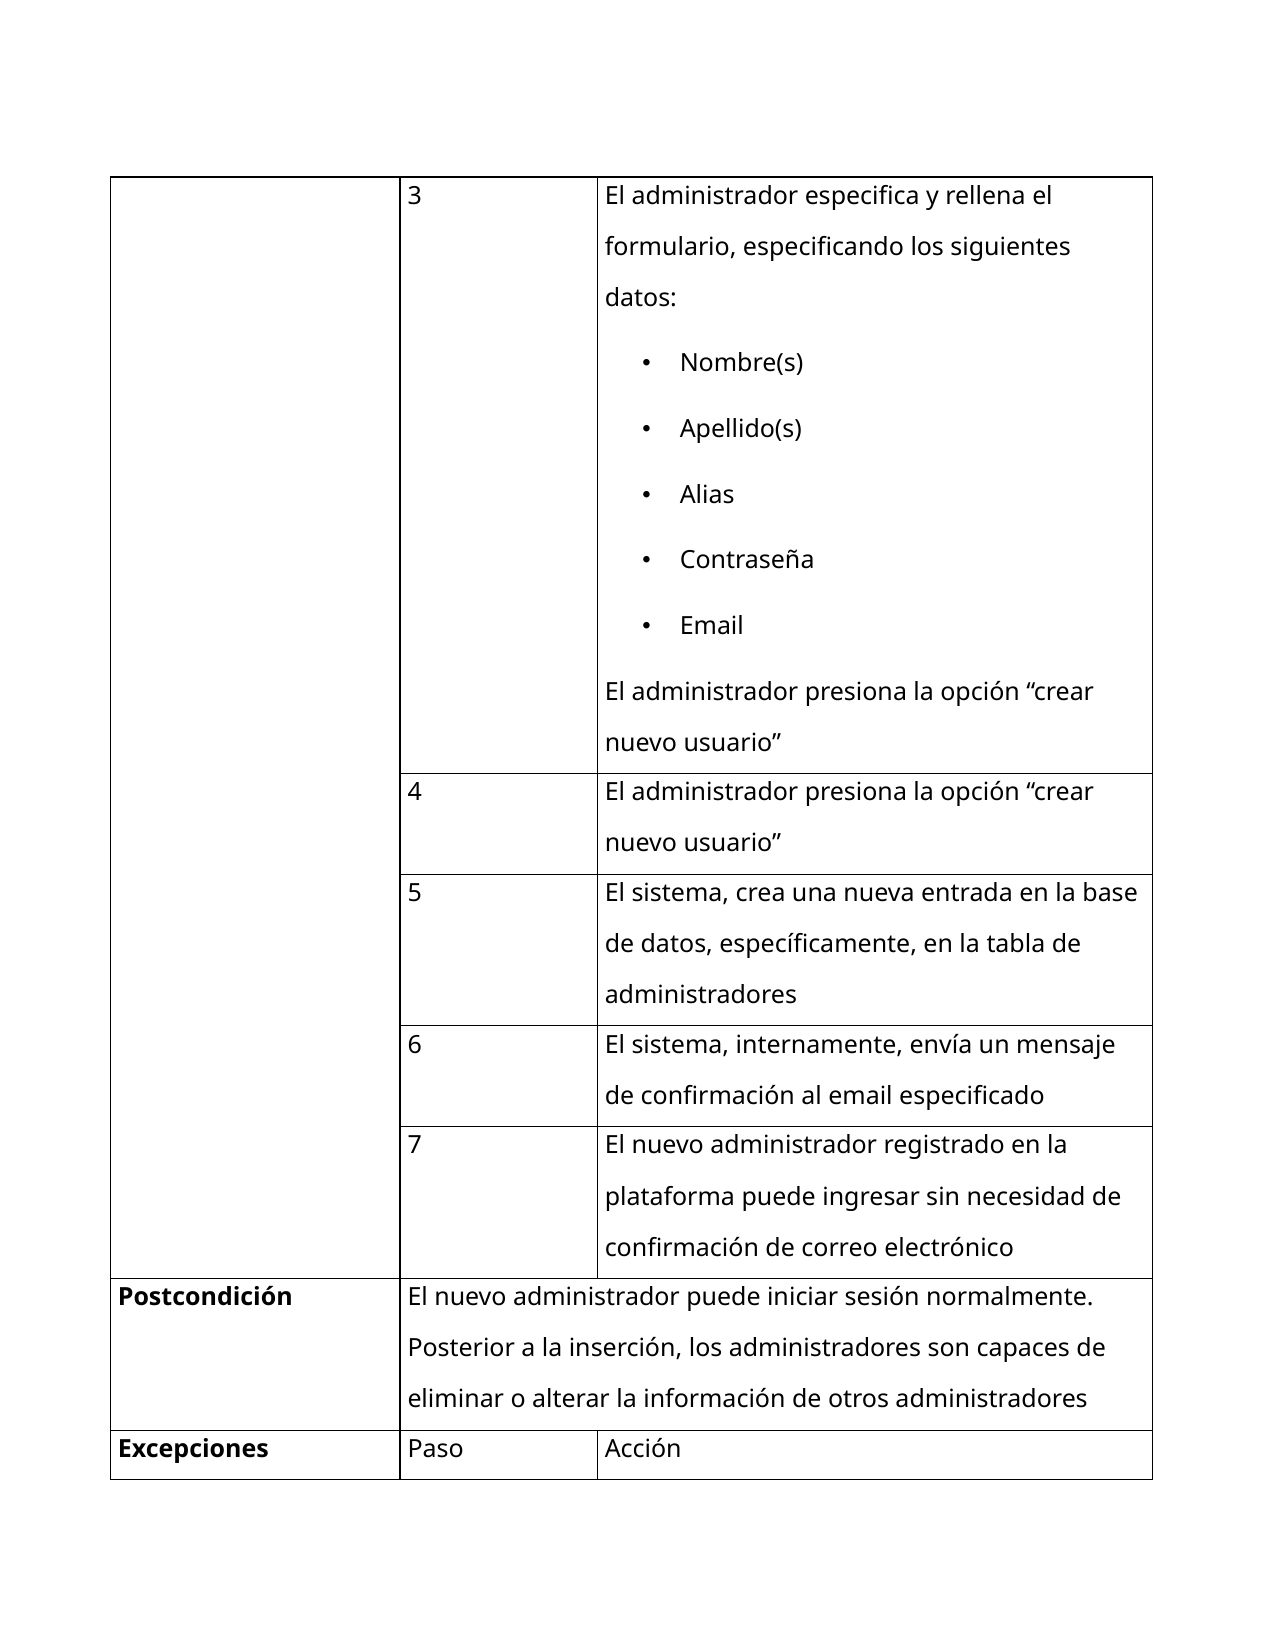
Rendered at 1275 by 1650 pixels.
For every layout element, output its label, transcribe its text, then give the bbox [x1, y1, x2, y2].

table_cell [111, 178, 399, 1278]
table_cell Excepciones [111, 1431, 399, 1479]
table_cell El sistema, internamente, envía un mensaje de confirmación al email especificado [598, 1026, 1152, 1126]
table_cell El nuevo administrador puede iniciar sesión normalmente. Posterior a la inserción, los administradores son capaces de eliminar o alterar la información de otros administradores [401, 1279, 1152, 1430]
table_cell Postcondición [111, 1279, 399, 1430]
table_cell Acción [598, 1431, 1152, 1479]
table_cell 3 [401, 178, 597, 773]
table_cell 7 [401, 1127, 597, 1278]
table_cell El administrador especifica y rellena el formulario, especificando los siguientes datos: Nombre(s) Apellido(s) Alias Contraseña Email El administrador presiona la opción “crear nuevo usuario” [598, 178, 1152, 773]
table_cell Paso [401, 1431, 597, 1479]
table_cell El sistema, crea una nueva entrada en la base de datos, específicamente, en la tabla de administradores [598, 875, 1152, 1025]
table_cell 6 [401, 1026, 597, 1126]
table_cell El nuevo administrador registrado en la plataforma puede ingresar sin necesidad de confirmación de correo electrónico [598, 1127, 1152, 1278]
table_cell El administrador presiona la opción “crear nuevo usuario” [598, 774, 1152, 874]
table_cell 5 [401, 875, 597, 1025]
table_cell 4 [401, 774, 597, 874]
